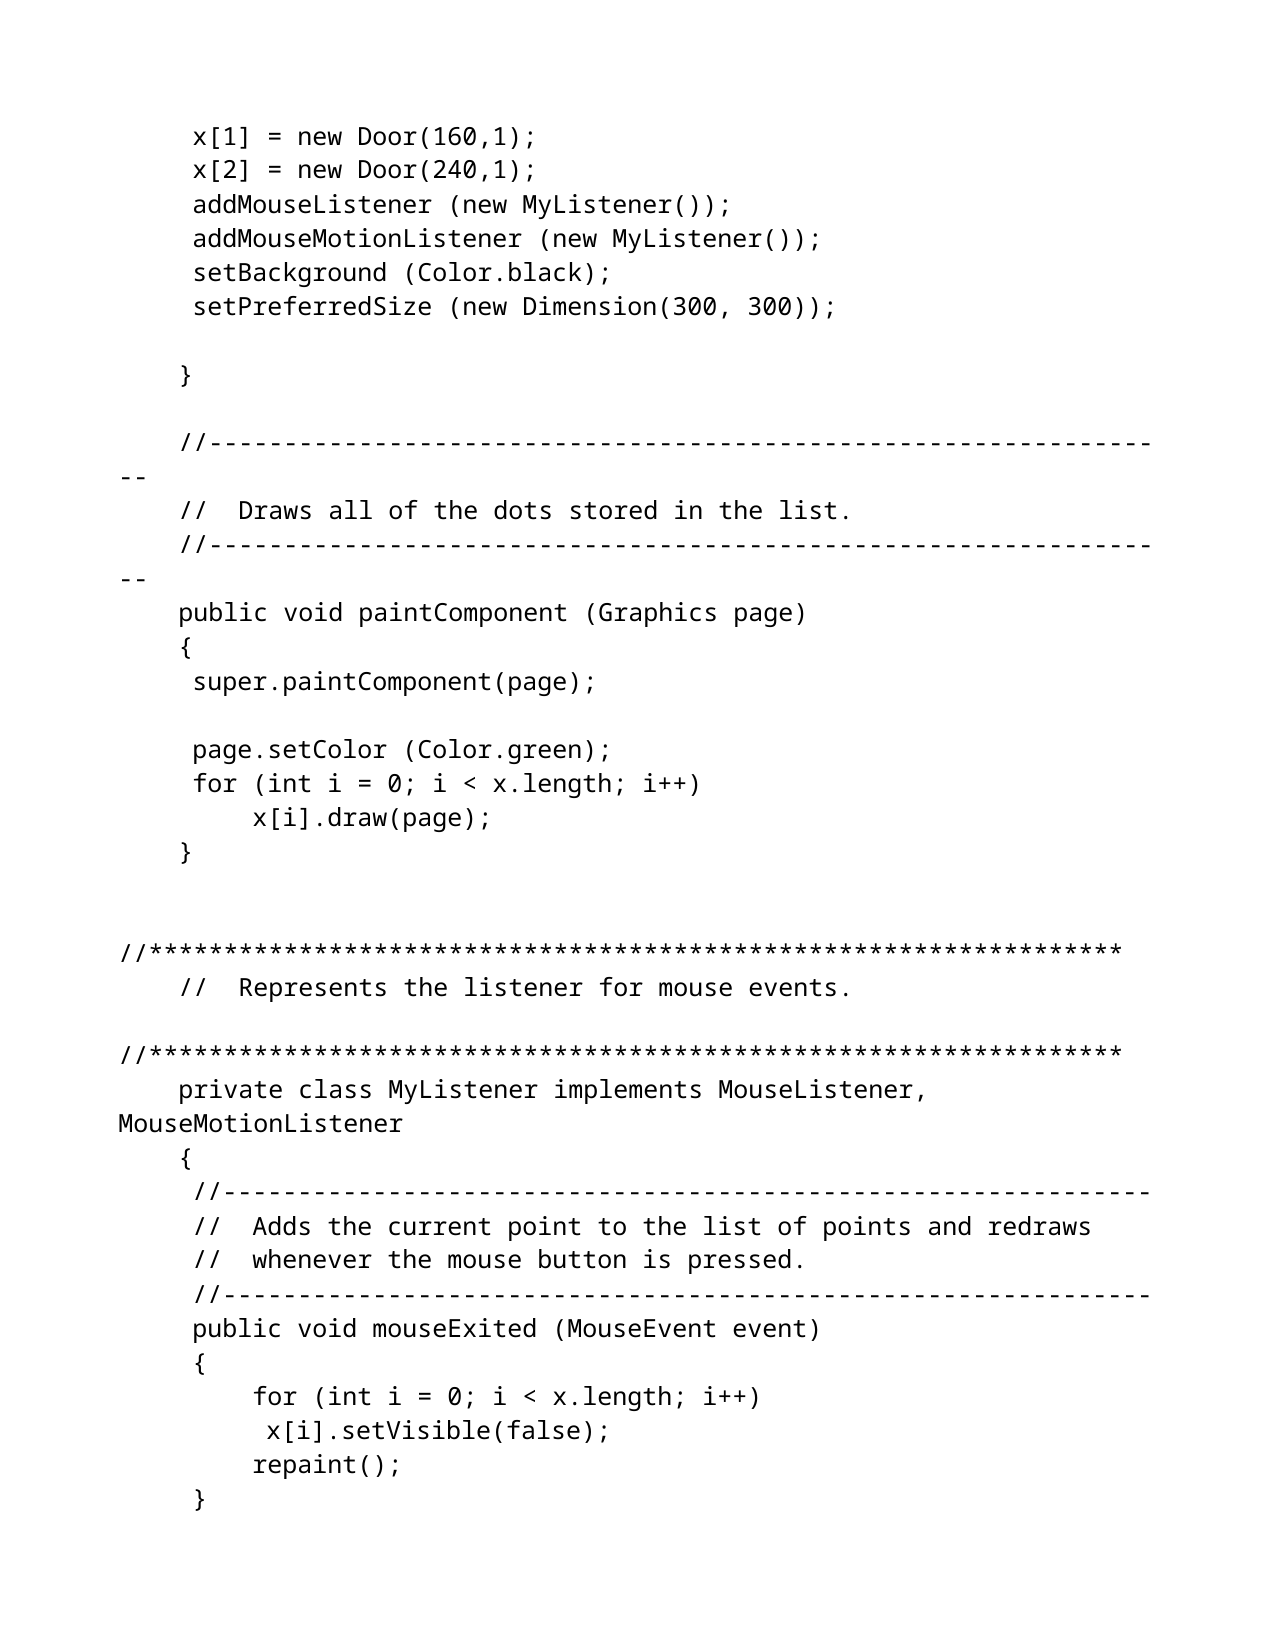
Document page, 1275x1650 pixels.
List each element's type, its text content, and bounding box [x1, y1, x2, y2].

text //***************************************************************** [118, 902, 1157, 970]
text repaint(); [118, 1447, 1157, 1481]
text //----------------------------------------------------------------- [118, 425, 1157, 493]
text page.setColor (Color.green); [118, 731, 1157, 765]
text x[i].draw(page); [118, 799, 1157, 833]
text x[i].setVisible(false); [118, 1412, 1157, 1447]
text for (int i = 0; i < x.length; i++) [118, 1378, 1157, 1412]
text x[1] = new Door(160,1); [118, 118, 1157, 152]
text { [118, 1140, 1157, 1174]
text setPreferredSize (new Dimension(300, 300)); [118, 288, 1157, 322]
text { [118, 629, 1157, 663]
text { [118, 1344, 1157, 1378]
text //-------------------------------------------------------------- [118, 1276, 1157, 1310]
text } [118, 833, 1157, 867]
text addMouseMotionListener (new MyListener()); [118, 220, 1157, 254]
text x[2] = new Door(240,1); [118, 152, 1157, 186]
text private class MyListener implements MouseListener, MouseMotionListener [118, 1072, 1157, 1140]
text } [118, 357, 1157, 391]
text //***************************************************************** [118, 1004, 1157, 1072]
text // whenever the mouse button is pressed. [118, 1242, 1157, 1276]
text addMouseListener (new MyListener()); [118, 186, 1157, 220]
text setBackground (Color.black); [118, 254, 1157, 288]
text //-------------------------------------------------------------- [118, 1174, 1157, 1208]
text // Draws all of the dots stored in the list. [118, 493, 1157, 527]
text //----------------------------------------------------------------- [118, 527, 1157, 595]
text // Represents the listener for mouse events. [118, 970, 1157, 1004]
text super.paintComponent(page); [118, 663, 1157, 697]
text public void mouseExited (MouseEvent event) [118, 1310, 1157, 1344]
text for (int i = 0; i < x.length; i++) [118, 765, 1157, 799]
text public void paintComponent (Graphics page) [118, 595, 1157, 629]
text } [118, 1481, 1157, 1515]
text // Adds the current point to the list of points and redraws [118, 1208, 1157, 1242]
